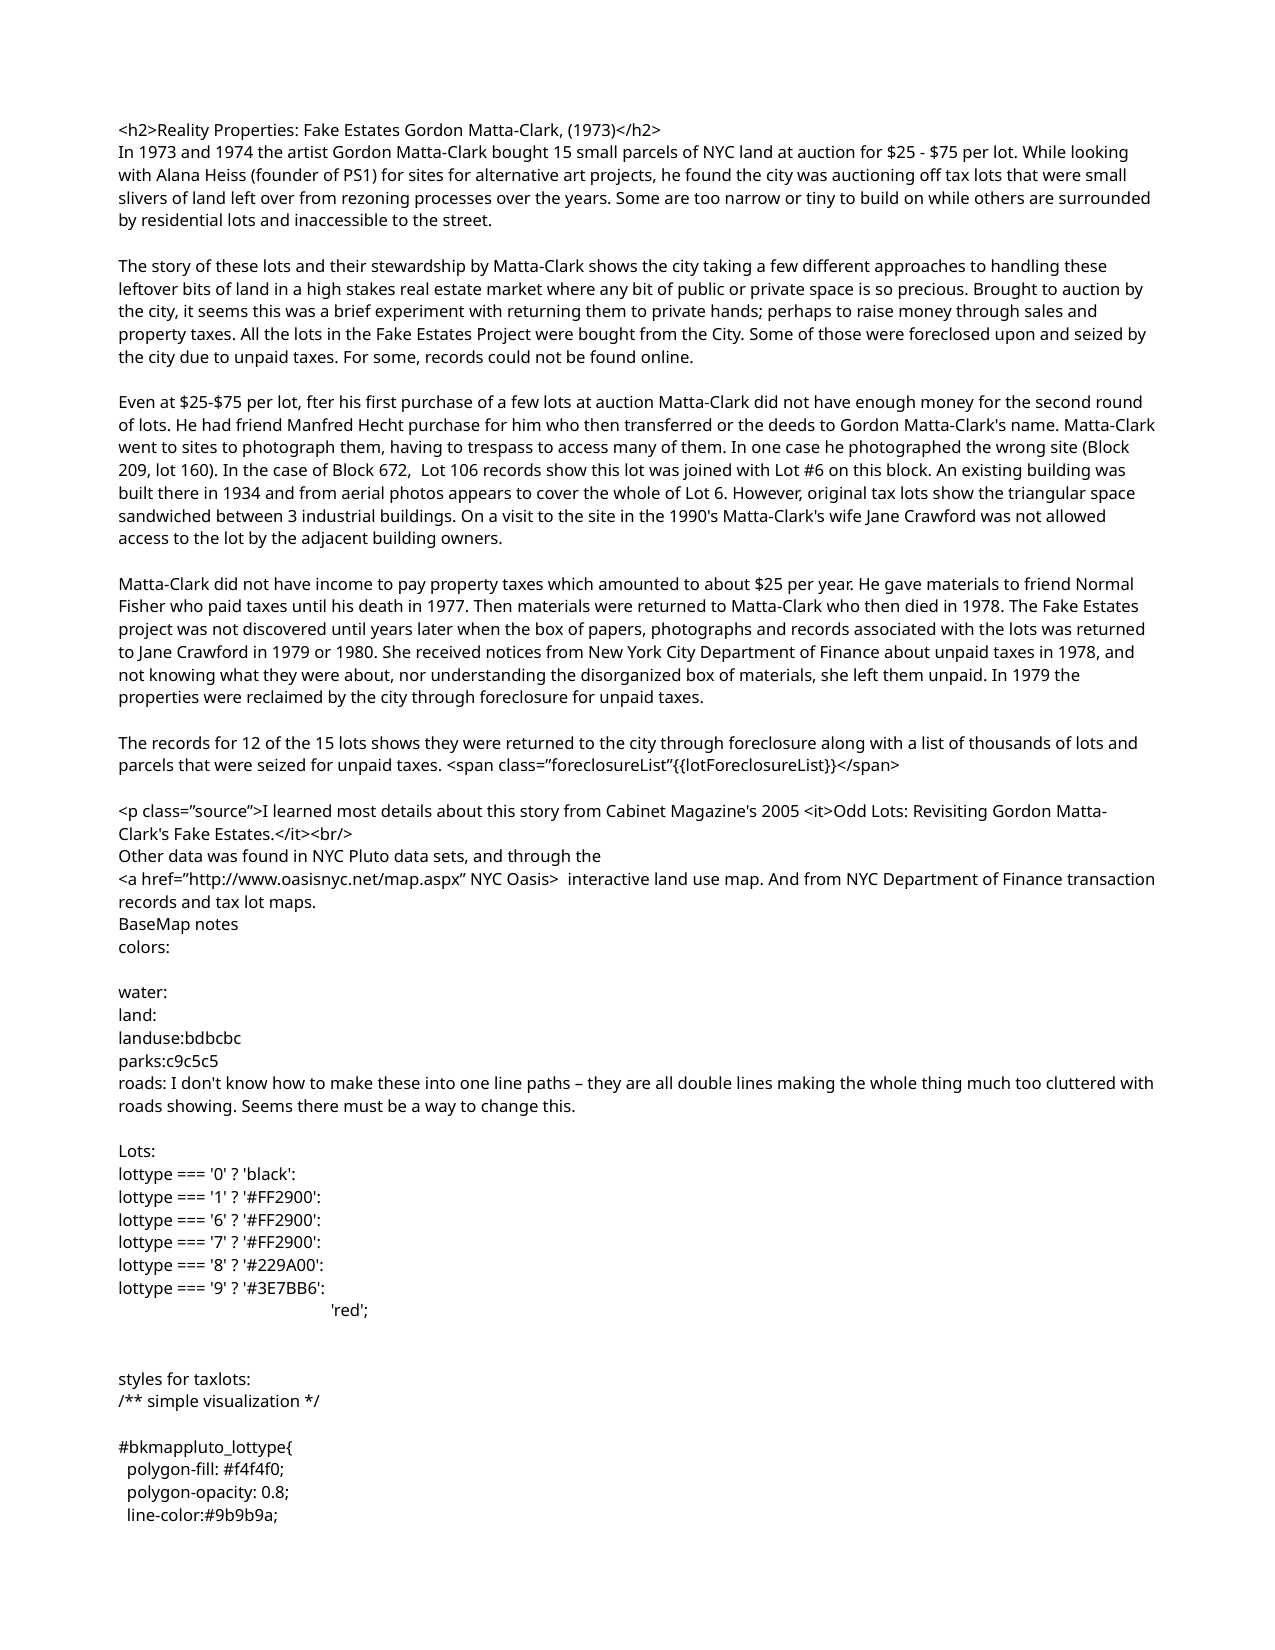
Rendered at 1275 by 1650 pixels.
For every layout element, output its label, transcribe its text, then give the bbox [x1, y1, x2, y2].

text Other data was found in NYC Pluto data sets, and through the [118, 845, 1157, 867]
text lottype === '8' ? '#229A00': [118, 1253, 1157, 1276]
text polygon-opacity: 0.8; [118, 1481, 1157, 1503]
text BaseMap notes [118, 913, 1157, 936]
text /** simple visualization */ [118, 1390, 1157, 1412]
text Even at $25-$75 per lot, fter his first purchase of a few lots at auction Matta-Clark did not have enough money for the second round of lots. He had friend Manfred Hecht purchase for him who then transferred or the deeds to Gordon Matta-Clark's name. Matta-Clark went to sites to photograph them, having to trespass to access many of them. In one case he photographed the wrong site (Block 209, lot 160). In the case of Block 672, Lot 106 records show this lot was joined with Lot #6 on this block. An existing building was built there in 1934 and from aerial photos appears to cover the whole of Lot 6. However, original tax lots show the triangular space sandwiched between 3 industrial buildings. On a visit to the site in the 1990's Matta-Clark's wife Jane Crawford was not allowed access to the lot by the adjacent building owners. [118, 391, 1157, 549]
text The story of these lots and their stewardship by Matta-Clark shows the city taking a few different approaches to handling these leftover bits of land in a high stakes real estate market where any bit of public or private space is so precious. Brought to auction by the city, it seems this was a brief experiment with returning them to private hands; perhaps to raise money through sales and property taxes. All the lots in the Fake Estates Project were bought from the City. Some of those were foreclosed upon and seized by the city due to unpaid taxes. For some, records could not be found online. [118, 254, 1157, 368]
text lottype === '6' ? '#FF2900': [118, 1208, 1157, 1231]
text lottype === '1' ? '#FF2900': [118, 1185, 1157, 1208]
text lottype === '9' ? '#3E7BB6': [118, 1276, 1157, 1299]
text 'red'; [118, 1299, 1157, 1322]
text line-color:#9b9b9a; [118, 1503, 1157, 1526]
text Matta-Clark did not have income to pay property taxes which amounted to about $25 per year. He gave materials to friend Normal Fisher who paid taxes until his death in 1977. Then materials were returned to Matta-Clark who then died in 1978. The Fake Estates project was not discovered until years later when the box of papers, photographs and records associated with the lots was returned to Jane Crawford in 1979 or 1980. She received notices from New York City Department of Finance about unpaid taxes in 1978, and not knowing what they were about, nor understanding the disorganized box of materials, she left them unpaid. In 1979 the properties were reclaimed by the city through foreclosure for unpaid taxes. [118, 572, 1157, 708]
text styles for taxlots: [118, 1367, 1157, 1390]
text parks:c9c5c5 [118, 1049, 1157, 1072]
text #bkmappluto_lottype{ [118, 1435, 1157, 1458]
text landuse:bdbcbc [118, 1026, 1157, 1049]
text lottype === '0' ? 'black': [118, 1163, 1157, 1185]
text <h2>Reality Properties: Fake Estates Gordon Matta-Clark, (1973)</h2> [118, 118, 1157, 141]
text lottype === '7' ? '#FF2900': [118, 1231, 1157, 1253]
text colors: [118, 936, 1157, 958]
text Lots: [118, 1140, 1157, 1163]
text The records for 12 of the 15 lots shows they were returned to the city through foreclosure along with a list of thousands of lots and parcels that were seized for unpaid taxes. <span class=”foreclosureList”{{lotForeclosureList}}</span> [118, 731, 1157, 777]
text polygon-fill: #f4f4f0; [118, 1458, 1157, 1481]
text In 1973 and 1974 the artist Gordon Matta-Clark bought 15 small parcels of NYC land at auction for $25 - $75 per lot. While looking with Alana Heiss (founder of PS1) for sites for alternative art projects, he found the city was auctioning off tax lots that were small slivers of land left over from rezoning processes over the years. Some are too narrow or tiny to build on while others are surrounded by residential lots and inaccessible to the street. [118, 141, 1157, 232]
text land: [118, 1004, 1157, 1026]
text <a href=”http://www.oasisnyc.net/map.aspx” NYC Oasis> interactive land use map. And from NYC Department of Finance transaction records and tax lot maps. [118, 867, 1157, 913]
text water: [118, 981, 1157, 1004]
text roads: I don't know how to make these into one line paths – they are all double lines making the whole thing much too cluttered with roads showing. Seems there must be a way to change this. [118, 1072, 1157, 1117]
text <p class=”source”>I learned most details about this story from Cabinet Magazine's 2005 <it>Odd Lots: Revisiting Gordon Matta-Clark's Fake Estates.</it><br/> [118, 799, 1157, 845]
